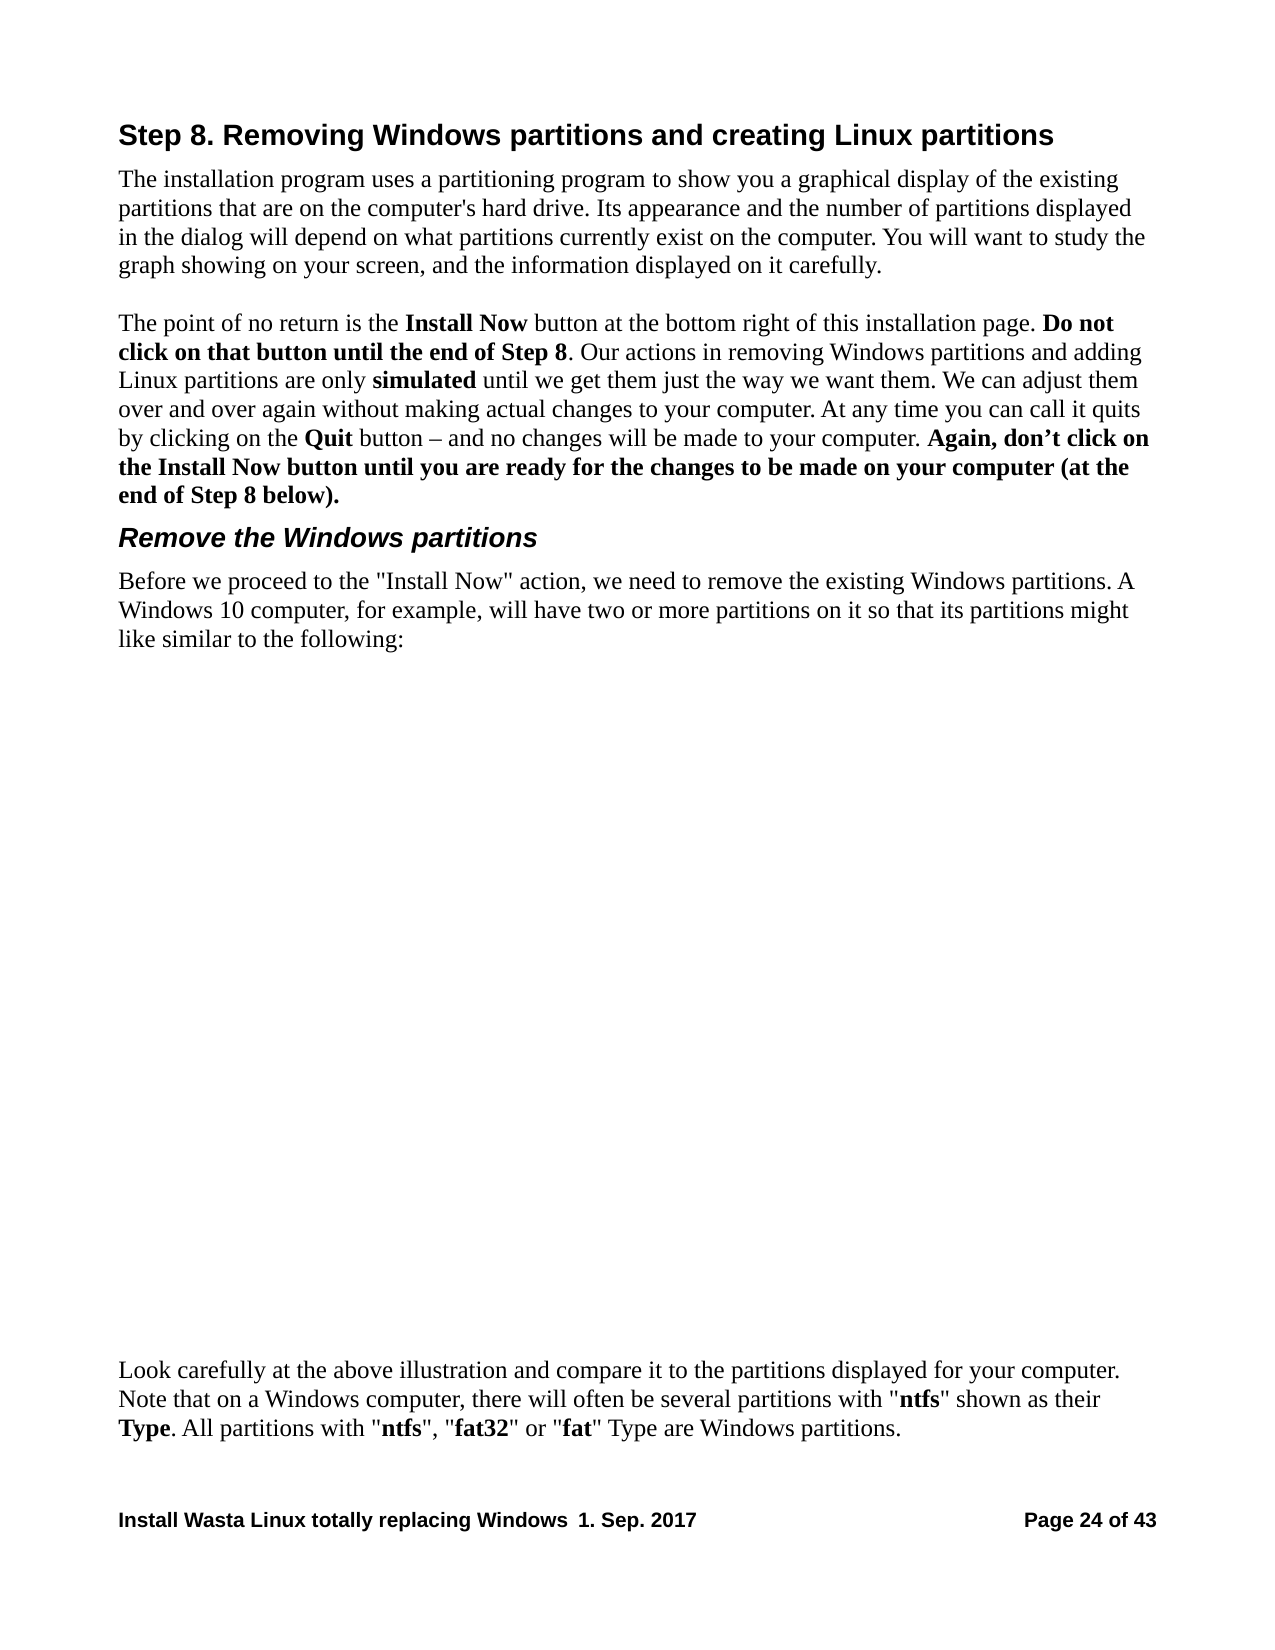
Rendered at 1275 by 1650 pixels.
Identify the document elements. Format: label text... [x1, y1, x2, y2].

text Look carefully at the above illustration and compare it to the partitions displayed for your computer. Note that on a Windows computer, there will often be several partitions with "ntfs" shown as their Type. All partitions with "ntfs", "fat32" or "fat" Type are Windows partitions. [118, 1355, 1157, 1441]
subtitle Remove the Windows partitions [118, 522, 1157, 554]
text Before we proceed to the "Install Now" action, we need to remove the existing Windows partitions. A Windows 10 computer, for example, will have two or more partitions on it so that its partitions might like similar to the following: [118, 566, 1157, 652]
subtitle Step 8. Removing Windows partitions and creating Linux partitions [118, 118, 1157, 152]
text The point of no return is the Install Now button at the bottom right of this installation page. Do not click on that button until the end of Step 8. Our actions in removing Windows partitions and adding Linux partitions are only simulated until we get them just the way we want them. We can adjust them over and over again without making actual changes to your computer. At any time you can call it quits by clicking on the Quit button – and no changes will be made to your computer. Again, don’t click on the Install Now button until you are ready for the changes to be made on your computer (at the end of Step 8 below). [118, 308, 1157, 509]
text The installation program uses a partitioning program to show you a graphical display of the existing partitions that are on the computer's hard drive. Its appearance and the number of partitions displayed in the dialog will depend on what partitions currently exist on the computer. You will want to study the graph showing on your screen, and the information displayed on it carefully. [118, 164, 1157, 279]
